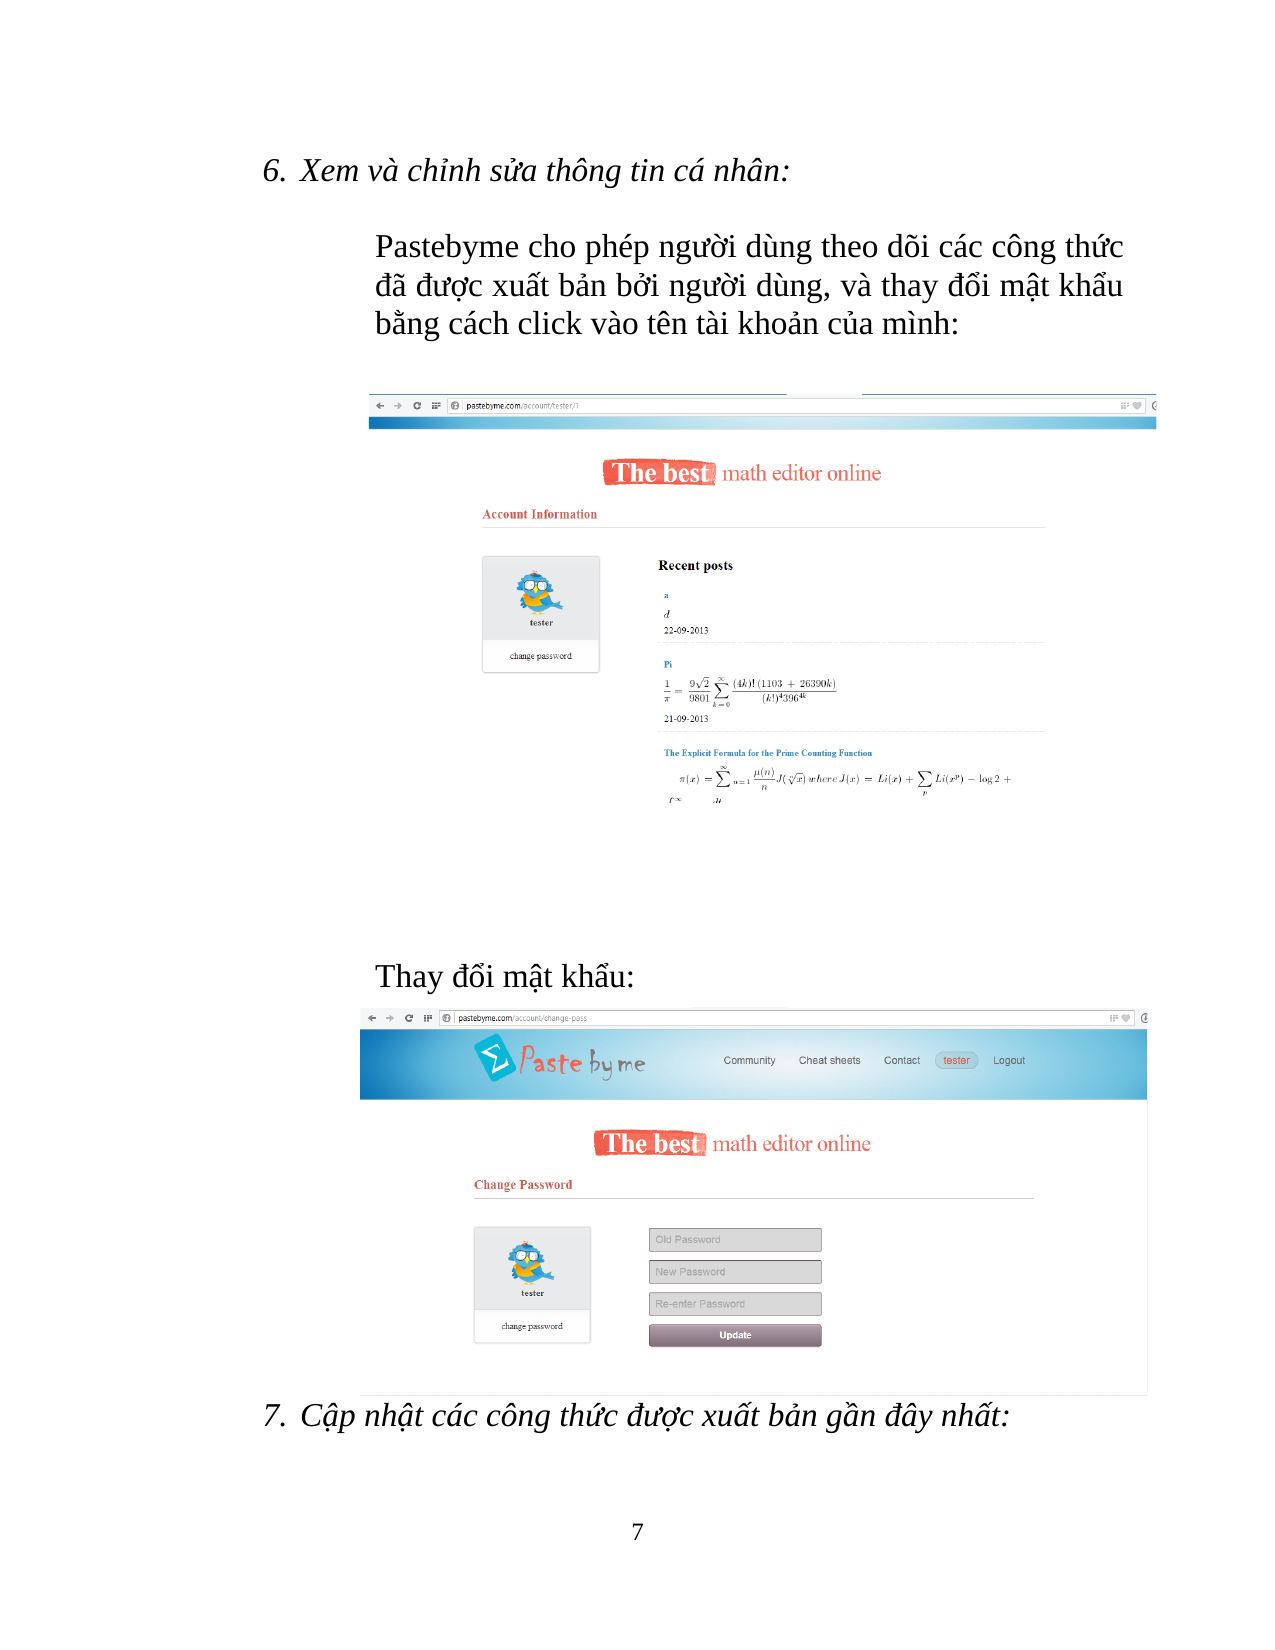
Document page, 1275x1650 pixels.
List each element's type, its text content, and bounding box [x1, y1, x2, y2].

list Pastebyme cho phép người dùng theo dõi các công thức đã được xuất bản bởi người dùng, và thay đổi mật khẩu bằng cách click vào tên tài khoản của mình: [337, 227, 1125, 342]
list Thay đổi mật khẩu: [337, 956, 1125, 994]
picture [360, 1007, 1148, 1396]
picture [368, 394, 1157, 803]
list Cập nhật các công thức được xuất bản gần đây nhất: [262, 1033, 1125, 1434]
list Xem và chỉnh sửa thông tin cá nhân: [262, 150, 1125, 188]
